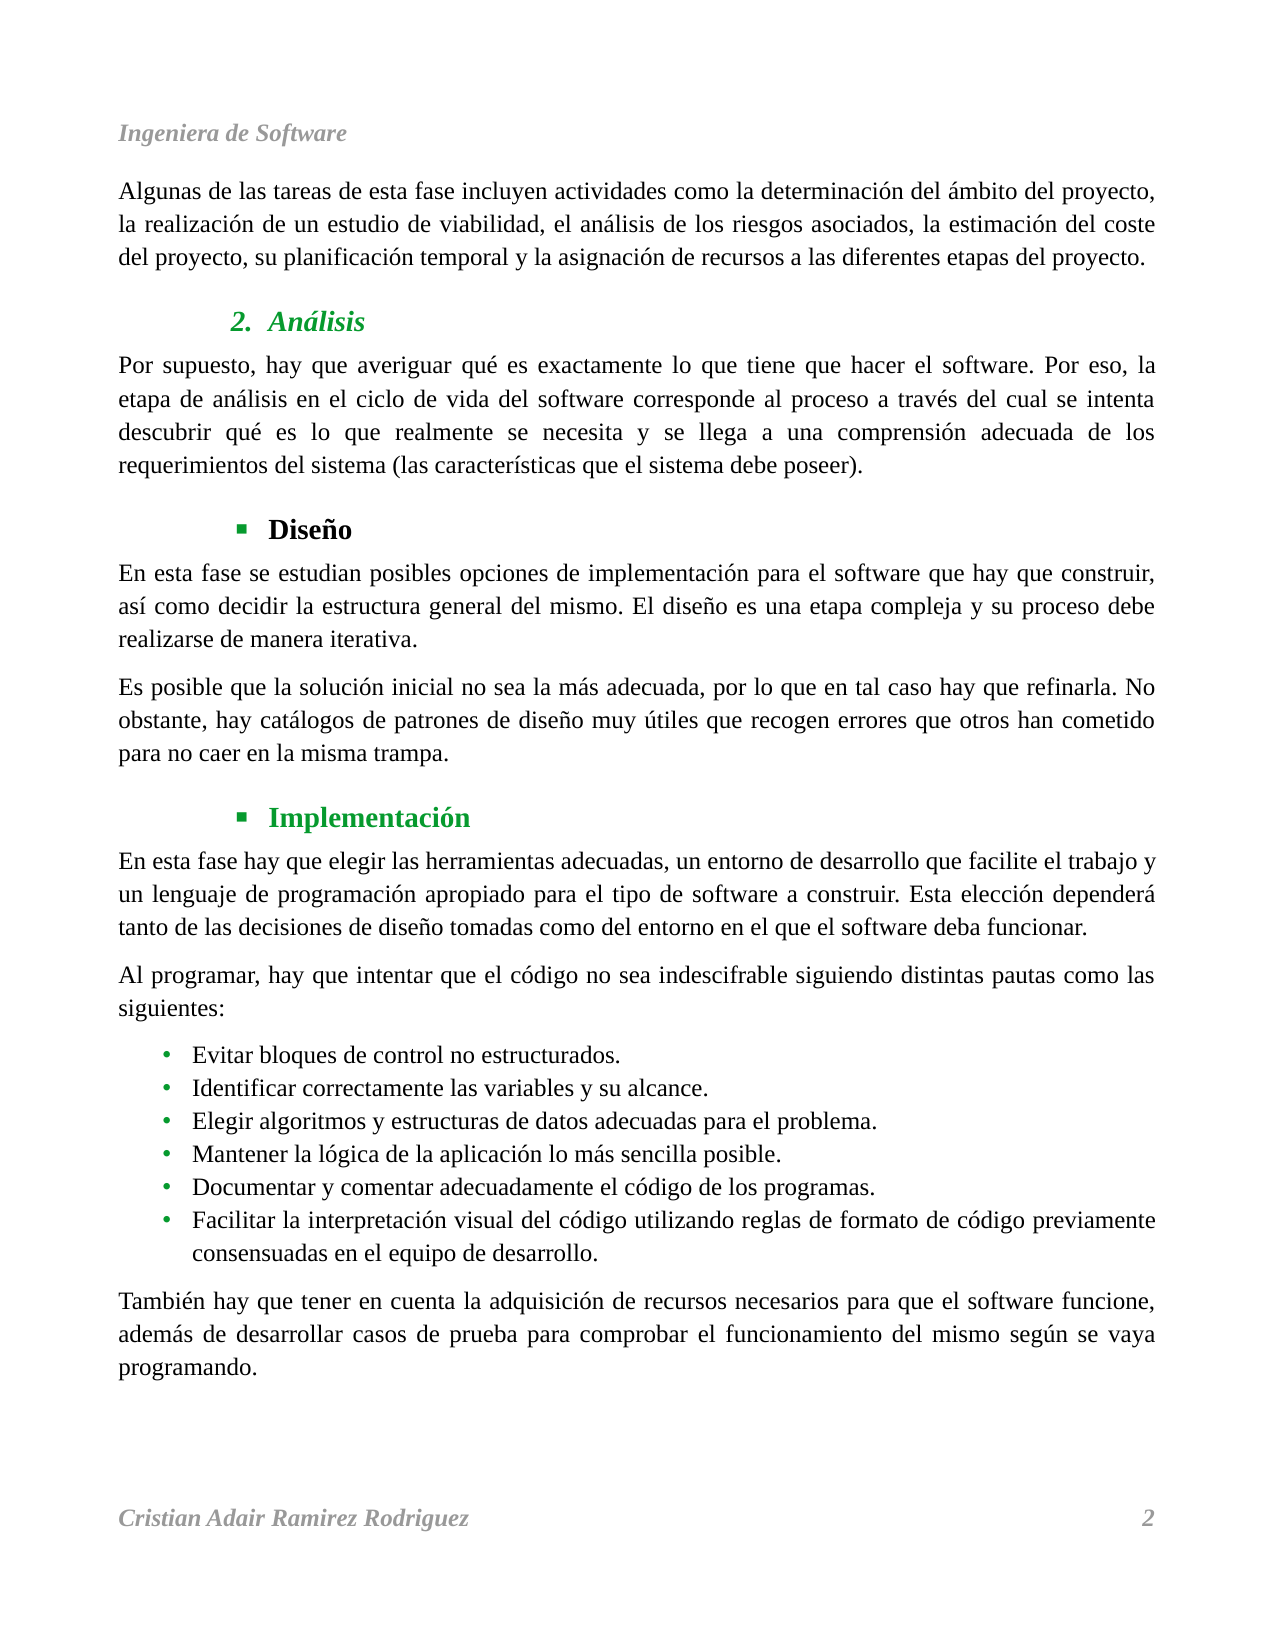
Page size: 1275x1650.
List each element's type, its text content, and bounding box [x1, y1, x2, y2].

subtitle Análisis [231, 304, 1157, 338]
list Identificar correctamente las variables y su alcance. [162, 1073, 1157, 1102]
list Mantener la lógica de la aplicación lo más sencilla posible. [162, 1139, 1157, 1168]
text Por supuesto, hay que averiguar qué es exactamente lo que tiene que hacer el software. Por eso, la etapa de análisis en el ciclo de vida del software corresponde al proceso a través del cual se intenta descubrir qué es lo que realmente se necesita y se llega a una comprensión adecuada de los requerimientos del sistema (las características que el sistema debe poseer). [118, 351, 1157, 478]
text En esta fase se estudian posibles opciones de implementación para el software que hay que construir, así como decidir la estructura general del mismo. El diseño es una etapa compleja y su proceso debe realizarse de manera iterativa. [118, 558, 1157, 653]
text En esta fase hay que elegir las herramientas adecuadas, un entorno de desarrollo que facilite el trabajo y un lenguaje de programación apropiado para el tipo de software a construir. Esta elección dependerá tanto de las decisiones de diseño tomadas como del entorno en el que el software deba funcionar. [118, 846, 1157, 941]
text Al programar, hay que intentar que el código no sea indescifrable siguiendo distintas pautas como las siguientes: [118, 960, 1157, 1021]
list Evitar bloques de control no estructurados. [162, 1040, 1157, 1069]
list Elegir algoritmos y estructuras de datos adecuadas para el problema. [162, 1106, 1157, 1135]
list Documentar y comentar adecuadamente el código de los programas. [162, 1172, 1157, 1201]
subtitle Diseño [231, 512, 1157, 546]
text Algunas de las tareas de esta fase incluyen actividades como la determinación del ámbito del proyecto, la realización de un estudio de viabilidad, el análisis de los riesgos asociados, la estimación del coste del proyecto, su planificación temporal y la asignación de recursos a las diferentes etapas del proyecto. [118, 176, 1157, 271]
text Es posible que la solución inicial no sea la más adecuada, por lo que en tal caso hay que refinarla. No obstante, hay catálogos de patrones de diseño muy útiles que recogen errores que otros han cometido para no caer en la misma trampa. [118, 672, 1157, 766]
subtitle Implementación [231, 800, 1157, 833]
text También hay que tener en cuenta la adquisición de recursos necesarios para que el software funcione, además de desarrollar casos de prueba para comprobar el funcionamiento del mismo según se vaya programando. [118, 1286, 1157, 1381]
list Facilitar la interpretación visual del código utilizando reglas de formato de código previamente consensuadas en el equipo de desarrollo. [162, 1205, 1157, 1267]
